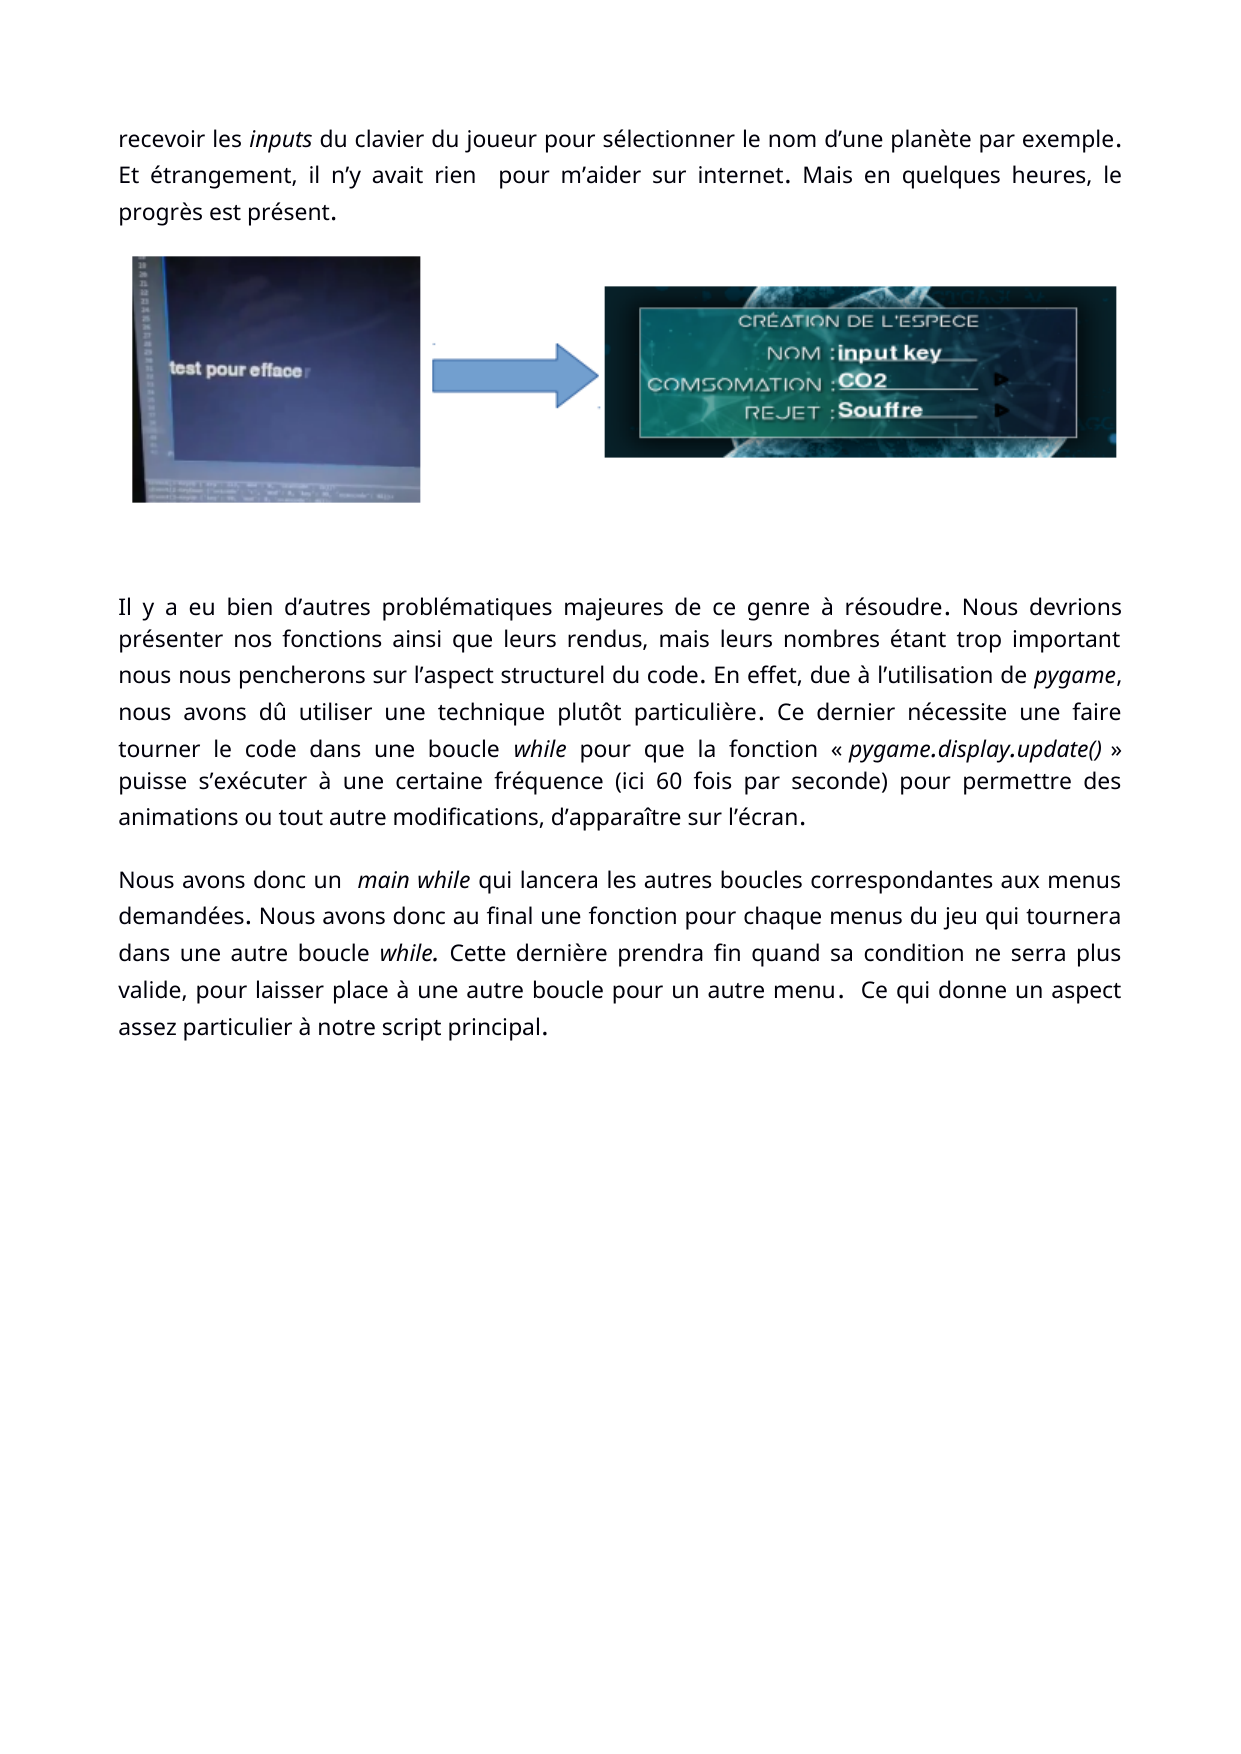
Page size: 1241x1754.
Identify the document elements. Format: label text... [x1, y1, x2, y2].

text recevoir les inputs du clavier du joueur pour sélectionner le nom d’une planète par exemple. Et étrangement, il n’y avait rien pour m’aider sur internet. Mais en quelques heures, le progrès est présent. [118, 118, 1122, 229]
text Nous avons donc un main while qui lancera les autres boucles correspondantes aux menus demandées. Nous avons donc au final une fonction pour chaque menus du jeu qui tournera dans une autre boucle while. Cette dernière prendra fin quand sa condition ne serra plus valide, pour laisser place à une autre boucle pour un autre menu. Ce qui donne un aspect assez particulier à notre script principal. [118, 864, 1122, 1043]
picture [122, 250, 1127, 521]
text Il y a eu bien d’autres problématiques majeures de ce genre à résoudre. Nous devrions présenter nos fonctions ainsi que leurs rendus, mais leurs nombres étant trop important nous nous pencherons sur l’aspect structurel du code. En effet, due à l’utilisation de pygame, nous avons dû utiliser une technique plutôt particulière. Ce dernier nécessite une faire tourner le code dans une boucle while pour que la fonction « pygame.display.update() » puisse s’exécuter à une certaine fréquence (ici 60 fois par seconde) pour permettre des animations ou tout autre modifications, d’apparaître sur l’écran. [118, 586, 1122, 833]
